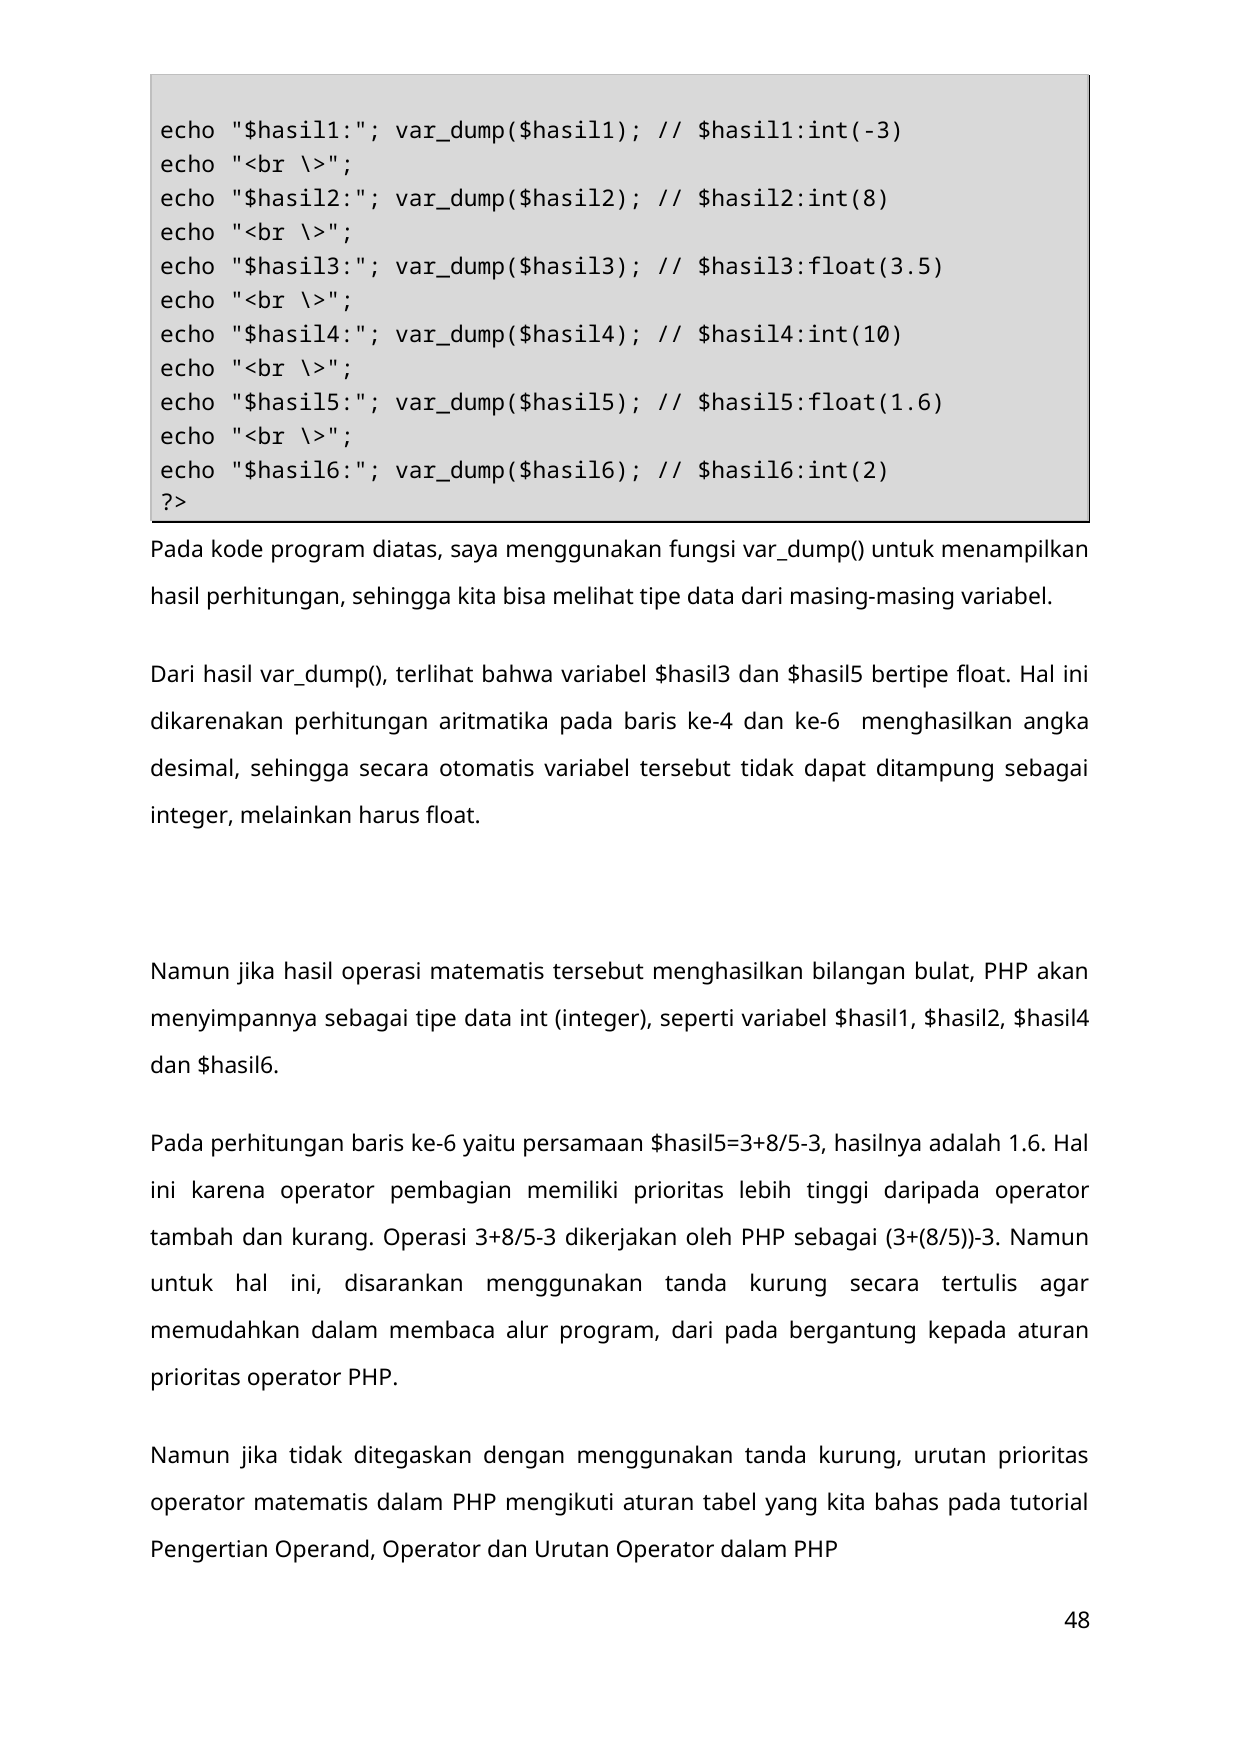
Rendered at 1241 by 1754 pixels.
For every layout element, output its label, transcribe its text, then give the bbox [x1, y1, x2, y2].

text Pada kode program diatas, saya menggunakan fungsi var_dump() untuk menampilkan hasil perhitungan, sehingga kita bisa melihat tipe data dari masing-masing variabel. [150, 533, 1090, 611]
text echo "$hasil1:"; var_dump($hasil1); // $hasil1:int(-3) [152, 108, 1087, 142]
text Dari hasil var_dump(), terlihat bahwa variabel $hasil3 dan $hasil5 bertipe float. Hal ini dikarenakan perhitungan aritmatika pada baris ke-4 dan ke-6 menghasilkan angka desimal, sehingga secara otomatis variabel tersebut tidak dapat ditampung sebagai integer, melainkan harus float. [150, 658, 1090, 830]
text Pada perhitungan baris ke-6 yaitu persamaan $hasil5=3+8/5-3, hasilnya adalah 1.6. Hal ini karena operator pembagian memiliki prioritas lebih tinggi daripada operator tambah dan kurang. Operasi 3+8/5-3 dikerjakan oleh PHP sebagai (3+(8/5))-3. Namun untuk hal ini, disarankan menggunakan tanda kurung secara tertulis agar memudahkan dalam membaca alur program, dari pada bergantung kepada aturan prioritas operator PHP. [150, 1127, 1090, 1392]
text echo "$hasil2:"; var_dump($hasil2); // $hasil2:int(8) [152, 176, 1087, 210]
text Namun jika hasil operasi matematis tersebut menghasilkan bilangan bulat, PHP akan menyimpannya sebagai tipe data int (integer), seperti variabel $hasil1, $hasil2, $hasil4 dan $hasil6. [150, 955, 1090, 1080]
text Namun jika tidak ditegaskan dengan menggunakan tanda kurung, urutan prioritas operator matematis dalam PHP mengikuti aturan tabel yang kita bahas pada tutorial Pengertian Operand, Operator dan Urutan Operator dalam PHP [150, 1439, 1090, 1564]
text echo "$hasil4:"; var_dump($hasil4); // $hasil4:int(10) [152, 312, 1087, 346]
text ?> [152, 482, 1087, 520]
text echo "<br \>"; [152, 414, 1087, 448]
text echo "<br \>"; [152, 142, 1087, 176]
text echo "$hasil5:"; var_dump($hasil5); // $hasil5:float(1.6) [152, 380, 1087, 414]
text echo "<br \>"; [152, 278, 1087, 312]
text echo "<br \>"; [152, 210, 1087, 244]
text echo "$hasil6:"; var_dump($hasil6); // $hasil6:int(2) [152, 448, 1087, 482]
text echo "<br \>"; [152, 346, 1087, 380]
text echo "$hasil3:"; var_dump($hasil3); // $hasil3:float(3.5) [152, 244, 1087, 278]
